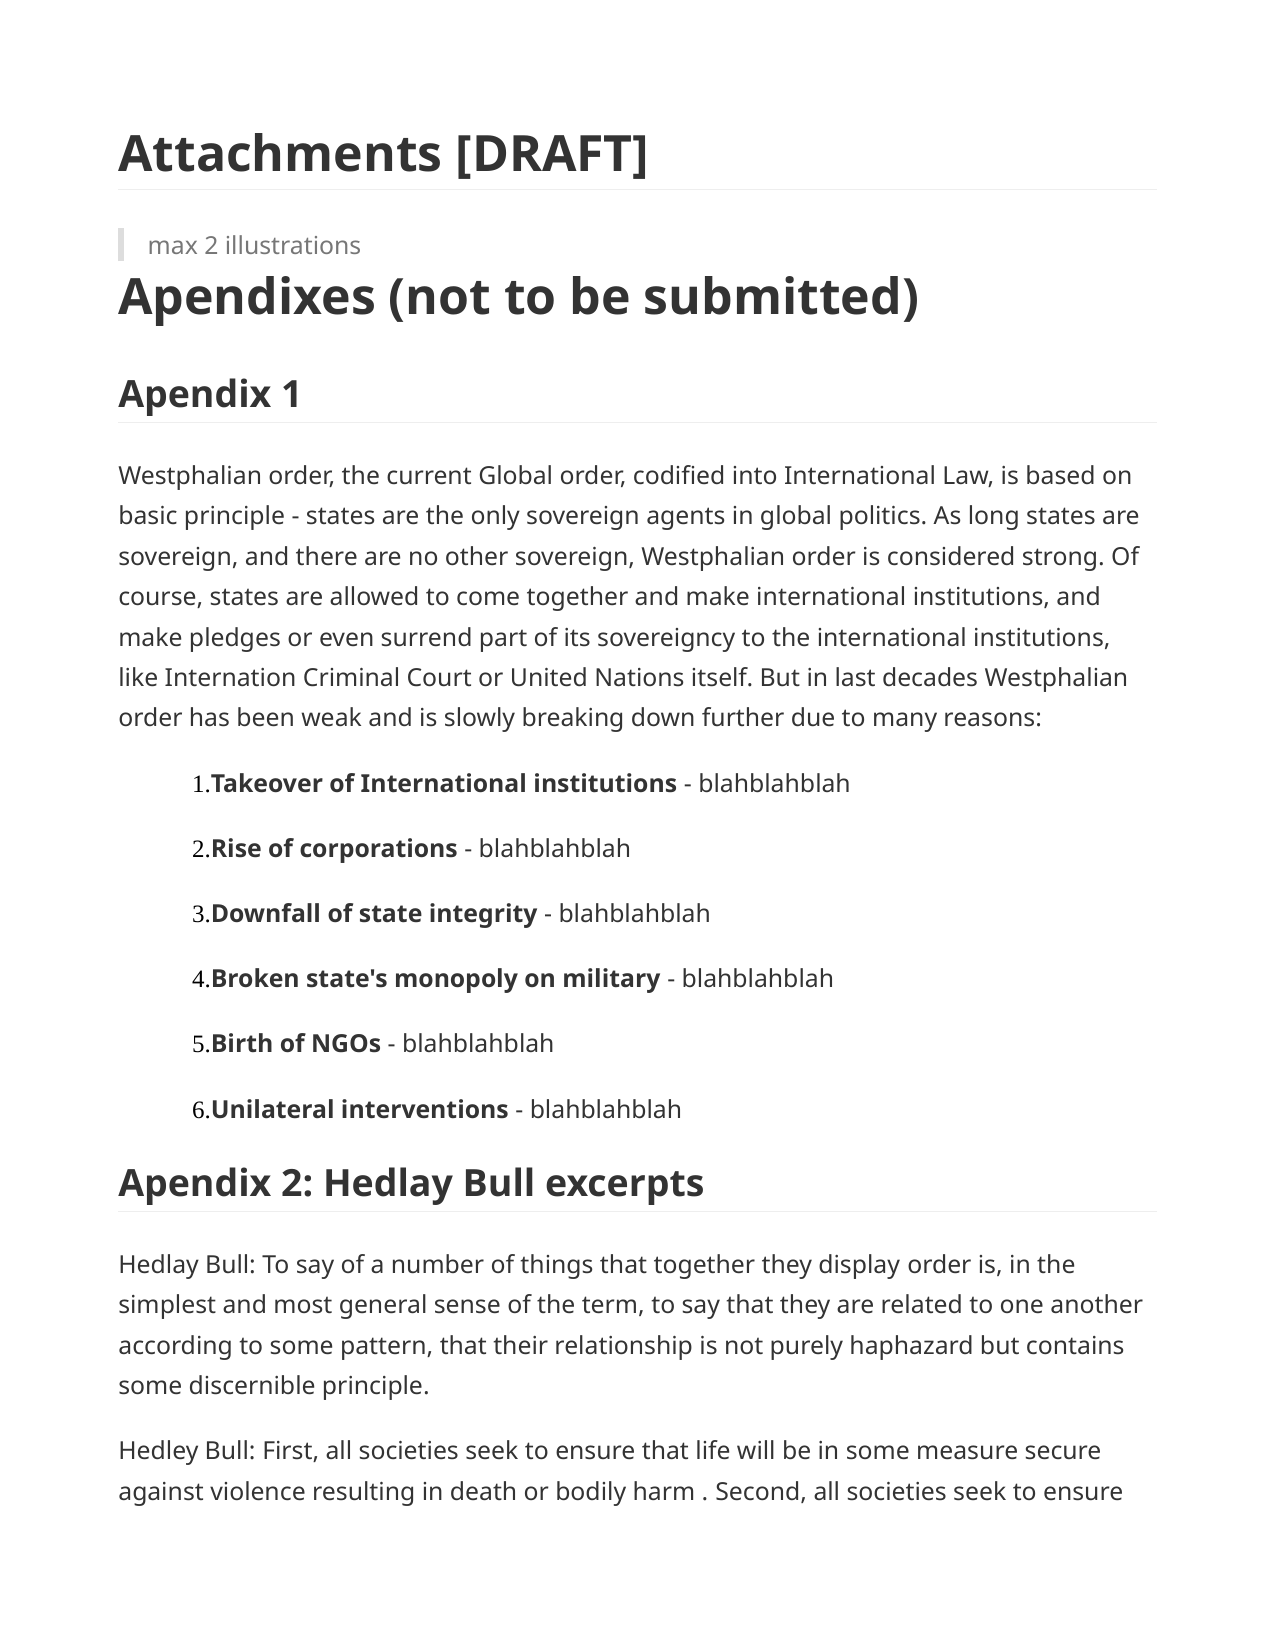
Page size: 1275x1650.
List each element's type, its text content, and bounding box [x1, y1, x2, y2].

text Hedley Bull: First, all societies seek to ensure that life will be in some measure secure against violence resulting in death or bodily harm . Second, all societies seek to ensure [118, 1433, 1157, 1507]
list Takeover of International institutions - blahblahblah [118, 766, 1157, 799]
subtitle Apendixes (not to be submitted) [118, 261, 1157, 329]
list Unilateral interventions - blahblahblah [118, 1092, 1157, 1125]
list Downfall of state integrity - blahblahblah [118, 896, 1157, 930]
subtitle Apendix 1 [118, 368, 1157, 422]
text Westphalian order, the current Global order, codified into International Law, is based on basic principle - states are the only sovereign agents in global politics. As long states are sovereign, and there are no other sovereign, Westphalian order is considered strong. Of course, states are allowed to come together and make international institutions, and make pledges or even surrend part of its sovereigncy to the international institutions, like Internation Criminal Court or United Nations itself. But in last decades Westphalian order has been weak and is slowly breaking down further due to many reasons: [118, 458, 1157, 734]
list Birth of NGOs - blahblahblah [118, 1026, 1157, 1060]
subtitle Apendix 2: Hedlay Bull excerpts [118, 1157, 1157, 1211]
list Rise of corporations - blahblahblah [118, 831, 1157, 864]
text Hedlay Bull: To say of a number of things that together they display order is, in the simplest and most general sense of the term, to say that they are related to one another according to some pattern, that their relationship is not purely haphazard but contains some discernible principle. [118, 1247, 1157, 1402]
subtitle Attachments [DRAFT] [118, 118, 1157, 189]
text max 2 illustrations [124, 228, 1157, 261]
list Broken state's monopoly on military - blahblahblah [118, 961, 1157, 995]
